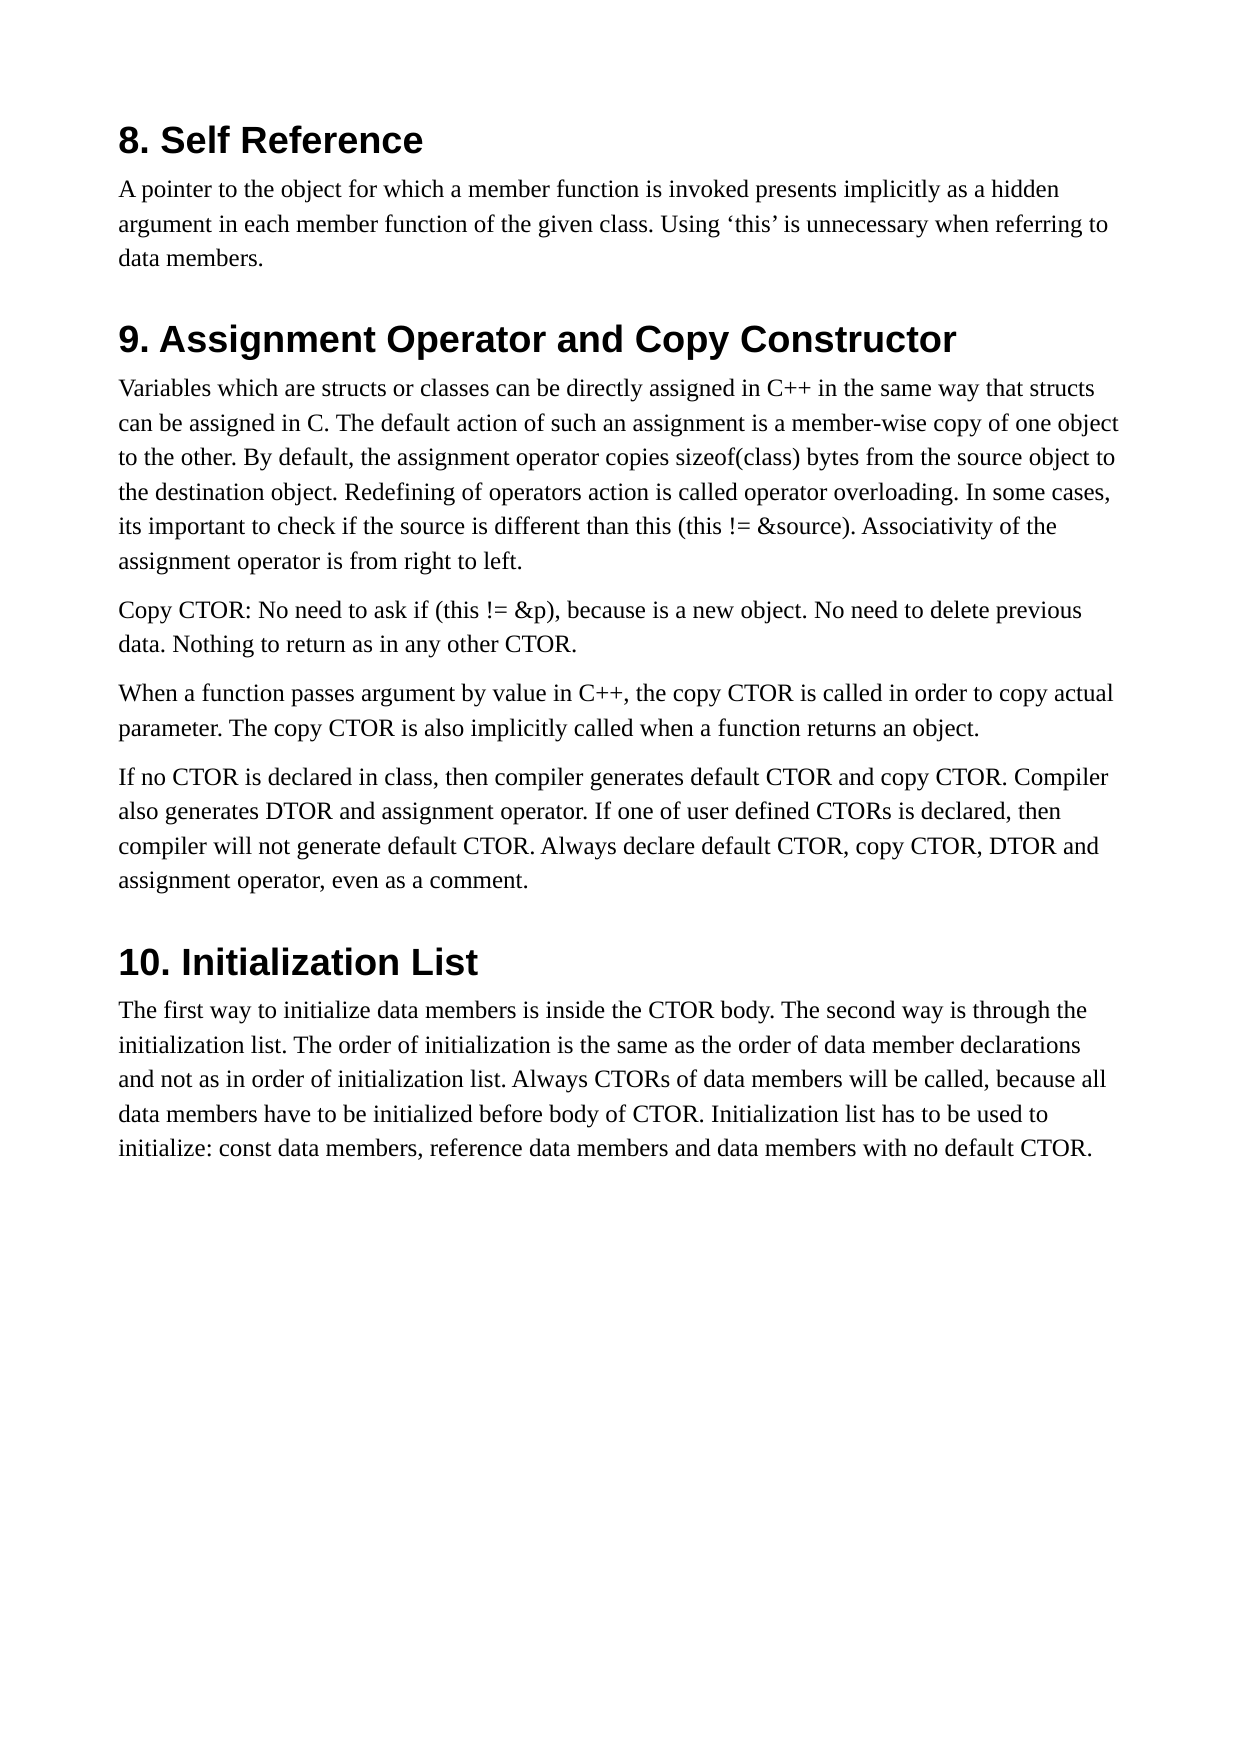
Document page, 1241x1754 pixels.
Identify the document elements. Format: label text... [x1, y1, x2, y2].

subtitle 8. Self Reference [118, 118, 1122, 162]
subtitle 9. Assignment Operator and Copy Constructor [118, 317, 1122, 361]
text A pointer to the object for which a member function is invoked presents implicitly as a hidden argument in each member function of the given class. Using ‘this’ is unnecessary when referring to data members. [118, 174, 1122, 272]
subtitle 10. Initialization List [118, 939, 1122, 983]
text When a function passes argument by value in C++, the copy CTOR is called in order to copy actual parameter. The copy CTOR is also implicitly called when a function returns an object. [118, 678, 1122, 742]
text If no CTOR is declared in class, then compiler generates default CTOR and copy CTOR. Compiler also generates DTOR and assignment operator. If one of user defined CTORs is declared, then compiler will not generate default CTOR. Always declare default CTOR, copy CTOR, DTOR and assignment operator, even as a comment. [118, 762, 1122, 894]
text Copy CTOR: No need to ask if (this != &p), because is a new object. No need to delete previous data. Nothing to return as in any other CTOR. [118, 595, 1122, 658]
text Variables which are structs or classes can be directly assigned in C++ in the same way that structs can be assigned in C. The default action of such an assignment is a member-wise copy of one object to the other. By default, the assignment operator copies sizeof(class) bytes from the source object to the destination object. Redefining of operators action is called operator overloading. In some cases, its important to check if the source is different than this (this != &source). Associativity of the assignment operator is from right to left. [118, 373, 1122, 574]
text The first way to initialize data members is inside the CTOR body. The second way is through the initialization list. The order of initialization is the same as the order of data member declarations and not as in order of initialization list. Always CTORs of data members will be called, because all data members have to be initialized before body of CTOR. Initialization list has to be used to initialize: const data members, reference data members and data members with no default CTOR. [118, 996, 1122, 1162]
